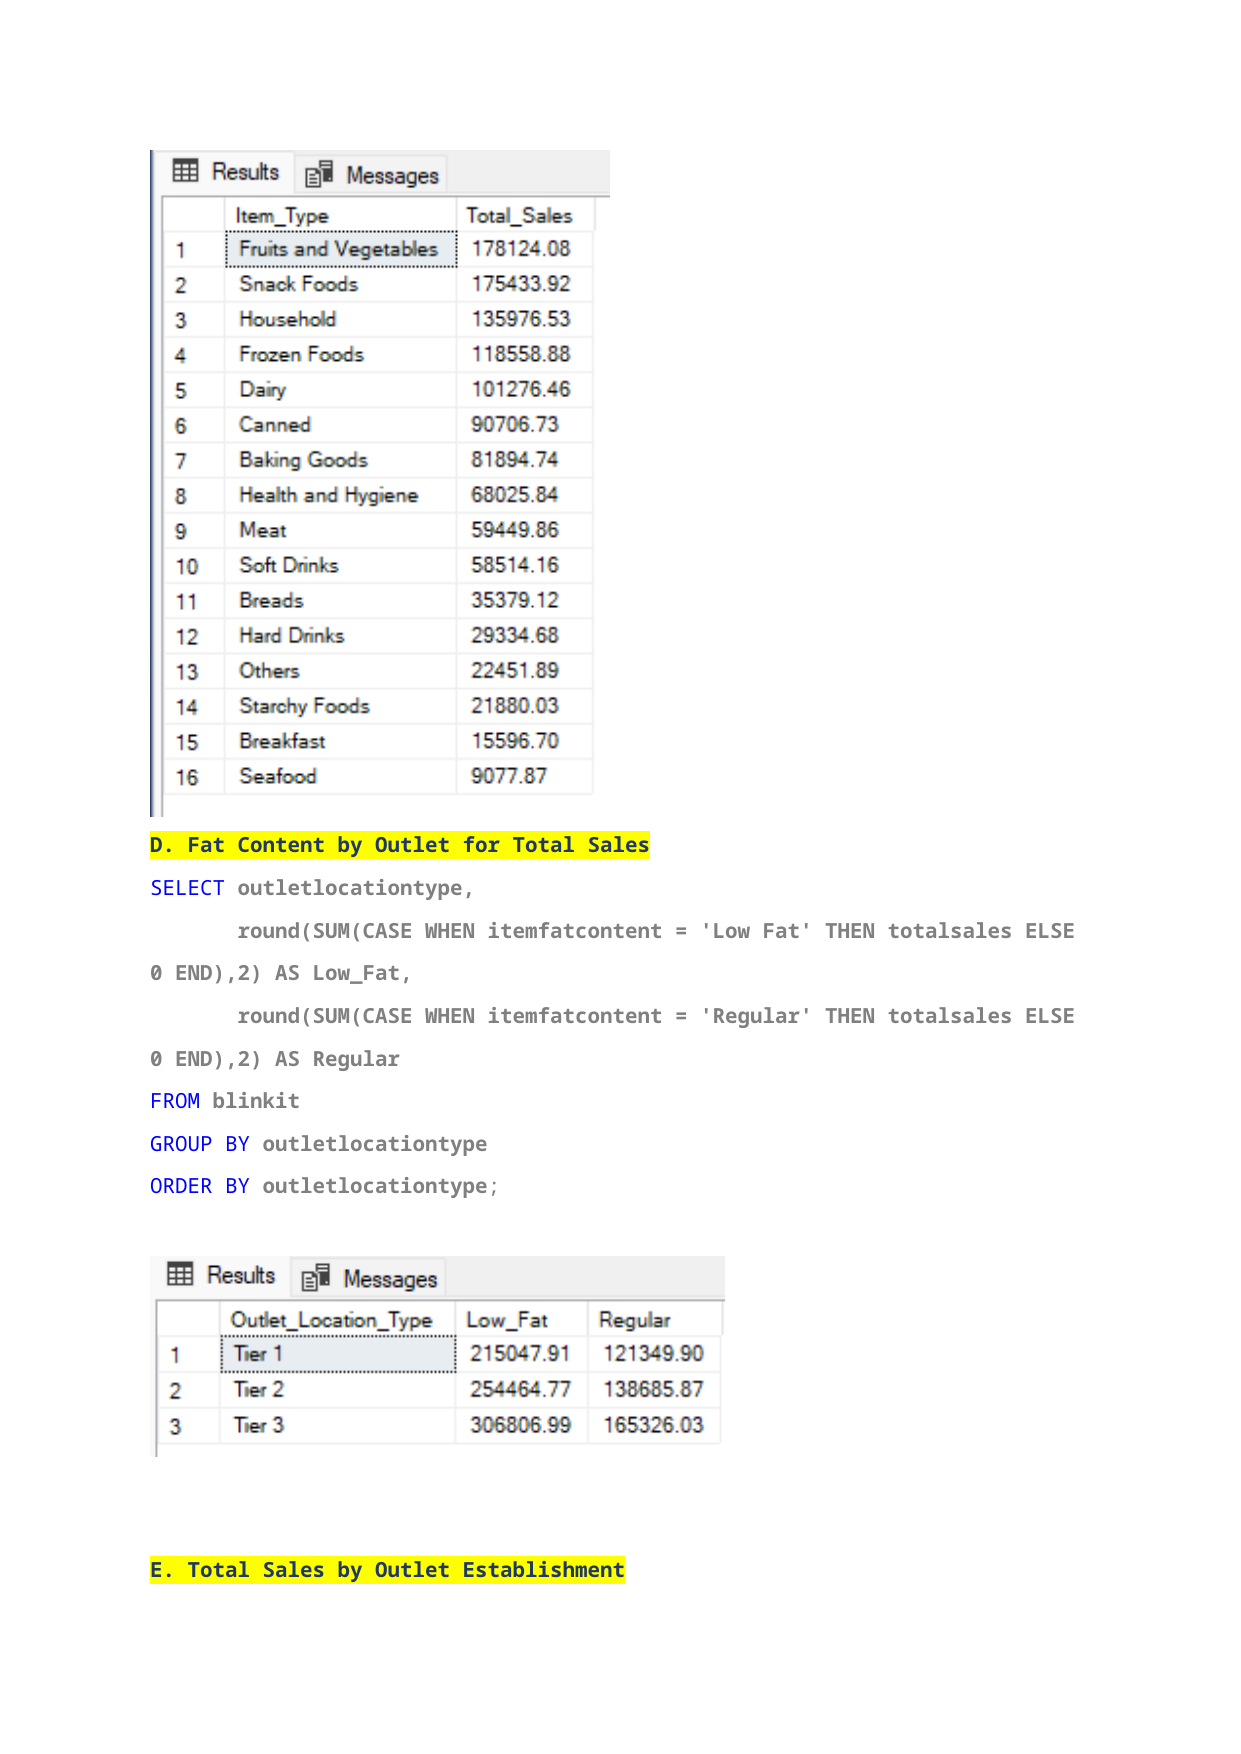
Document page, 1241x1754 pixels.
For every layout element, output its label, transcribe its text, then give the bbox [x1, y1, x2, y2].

text FROM blinkit [150, 1086, 1090, 1115]
text GROUP BY outletlocationtype [150, 1129, 1090, 1157]
text SELECT outletlocationtype, [150, 873, 1090, 902]
text E. Total Sales by Outlet Establishment [150, 1556, 1090, 1584]
text D. Fat Content by Outlet for Total Sales [150, 831, 1090, 859]
text ORDER BY outletlocationtype; [150, 1171, 1090, 1200]
picture [150, 1256, 725, 1457]
text round(SUM(CASE WHEN itemfatcontent = 'Regular' THEN totalsales ELSE 0 END),2) AS Regular [150, 1001, 1090, 1072]
picture [150, 150, 610, 817]
text round(SUM(CASE WHEN itemfatcontent = 'Low Fat' THEN totalsales ELSE 0 END),2) AS Low_Fat, [150, 916, 1090, 987]
